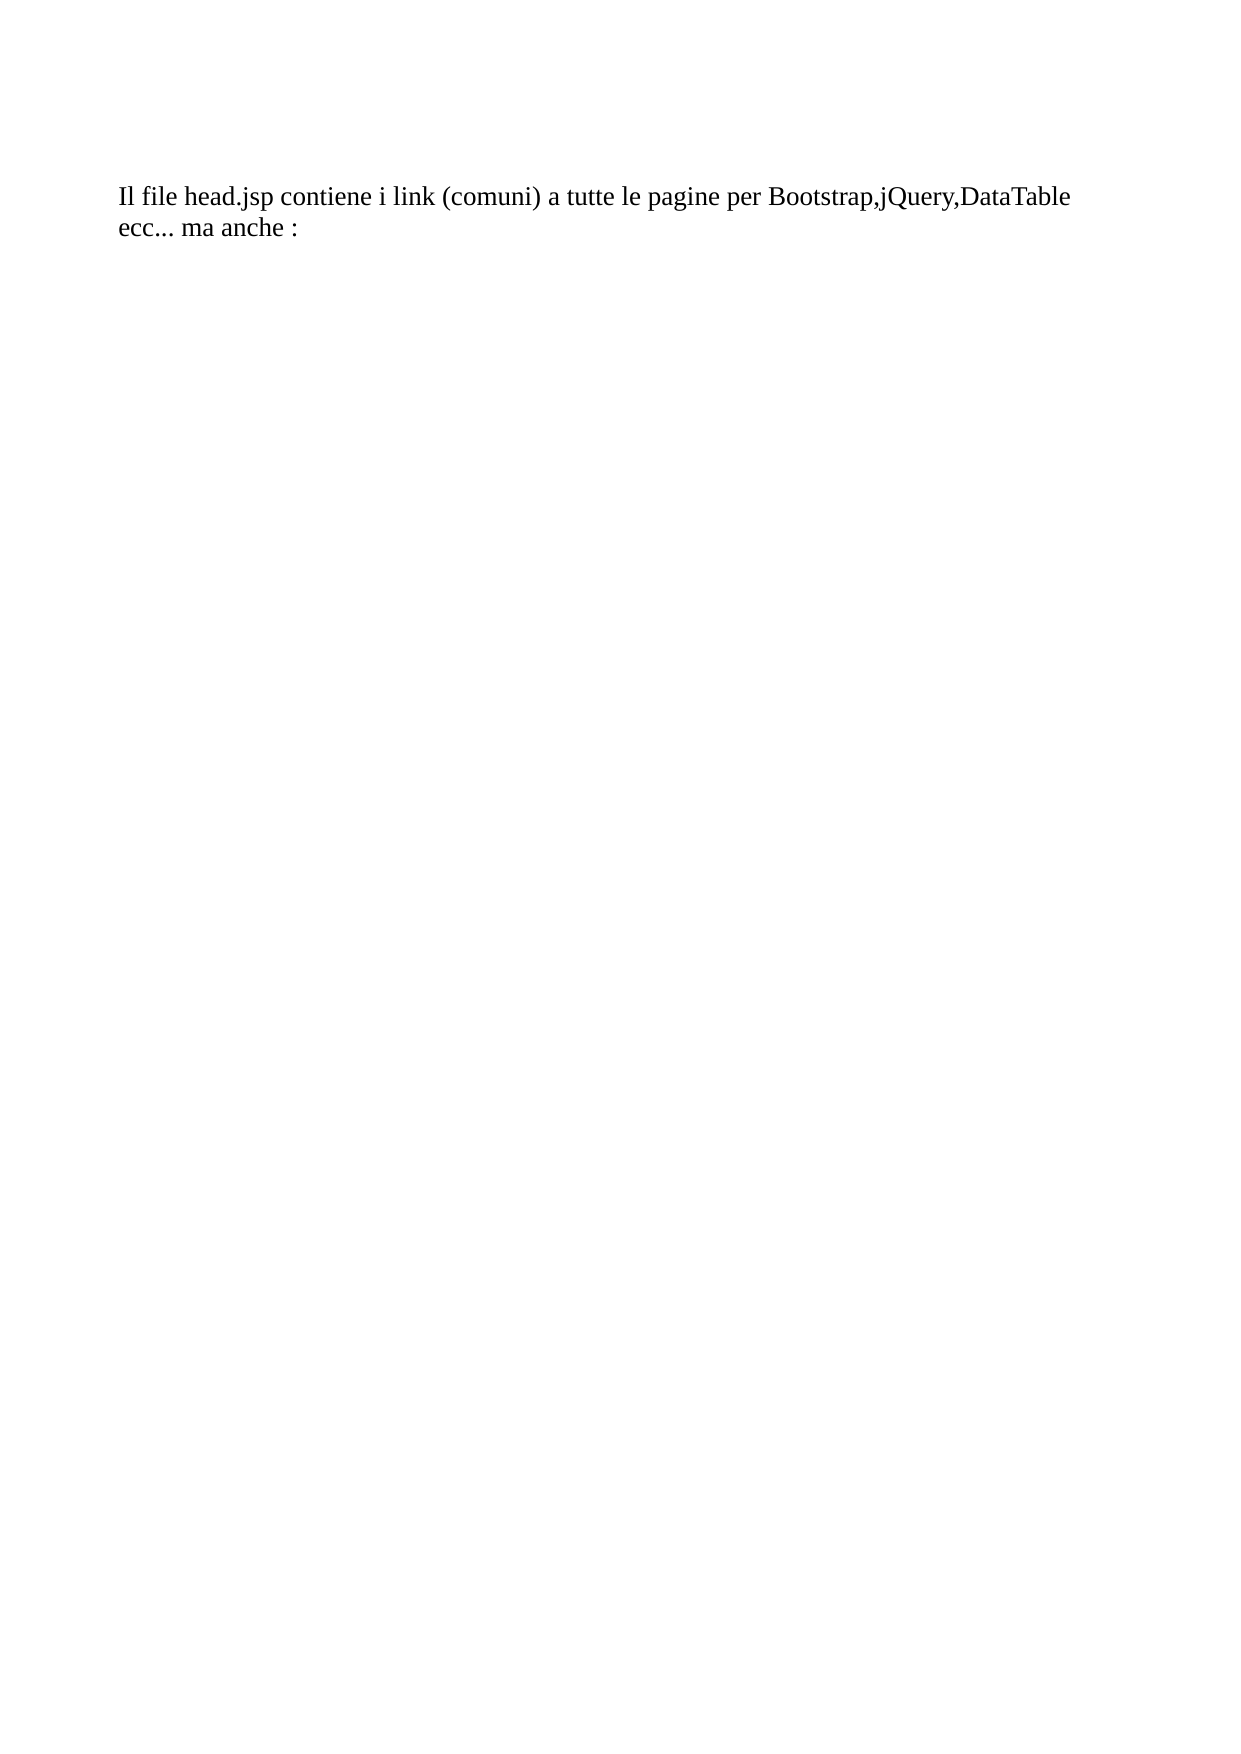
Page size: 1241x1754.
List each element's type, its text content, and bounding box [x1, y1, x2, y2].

text Il file head.jsp contiene i link (comuni) a tutte le pagine per Bootstrap,jQuery,DataTable ecc... ma anche : [118, 180, 1122, 243]
